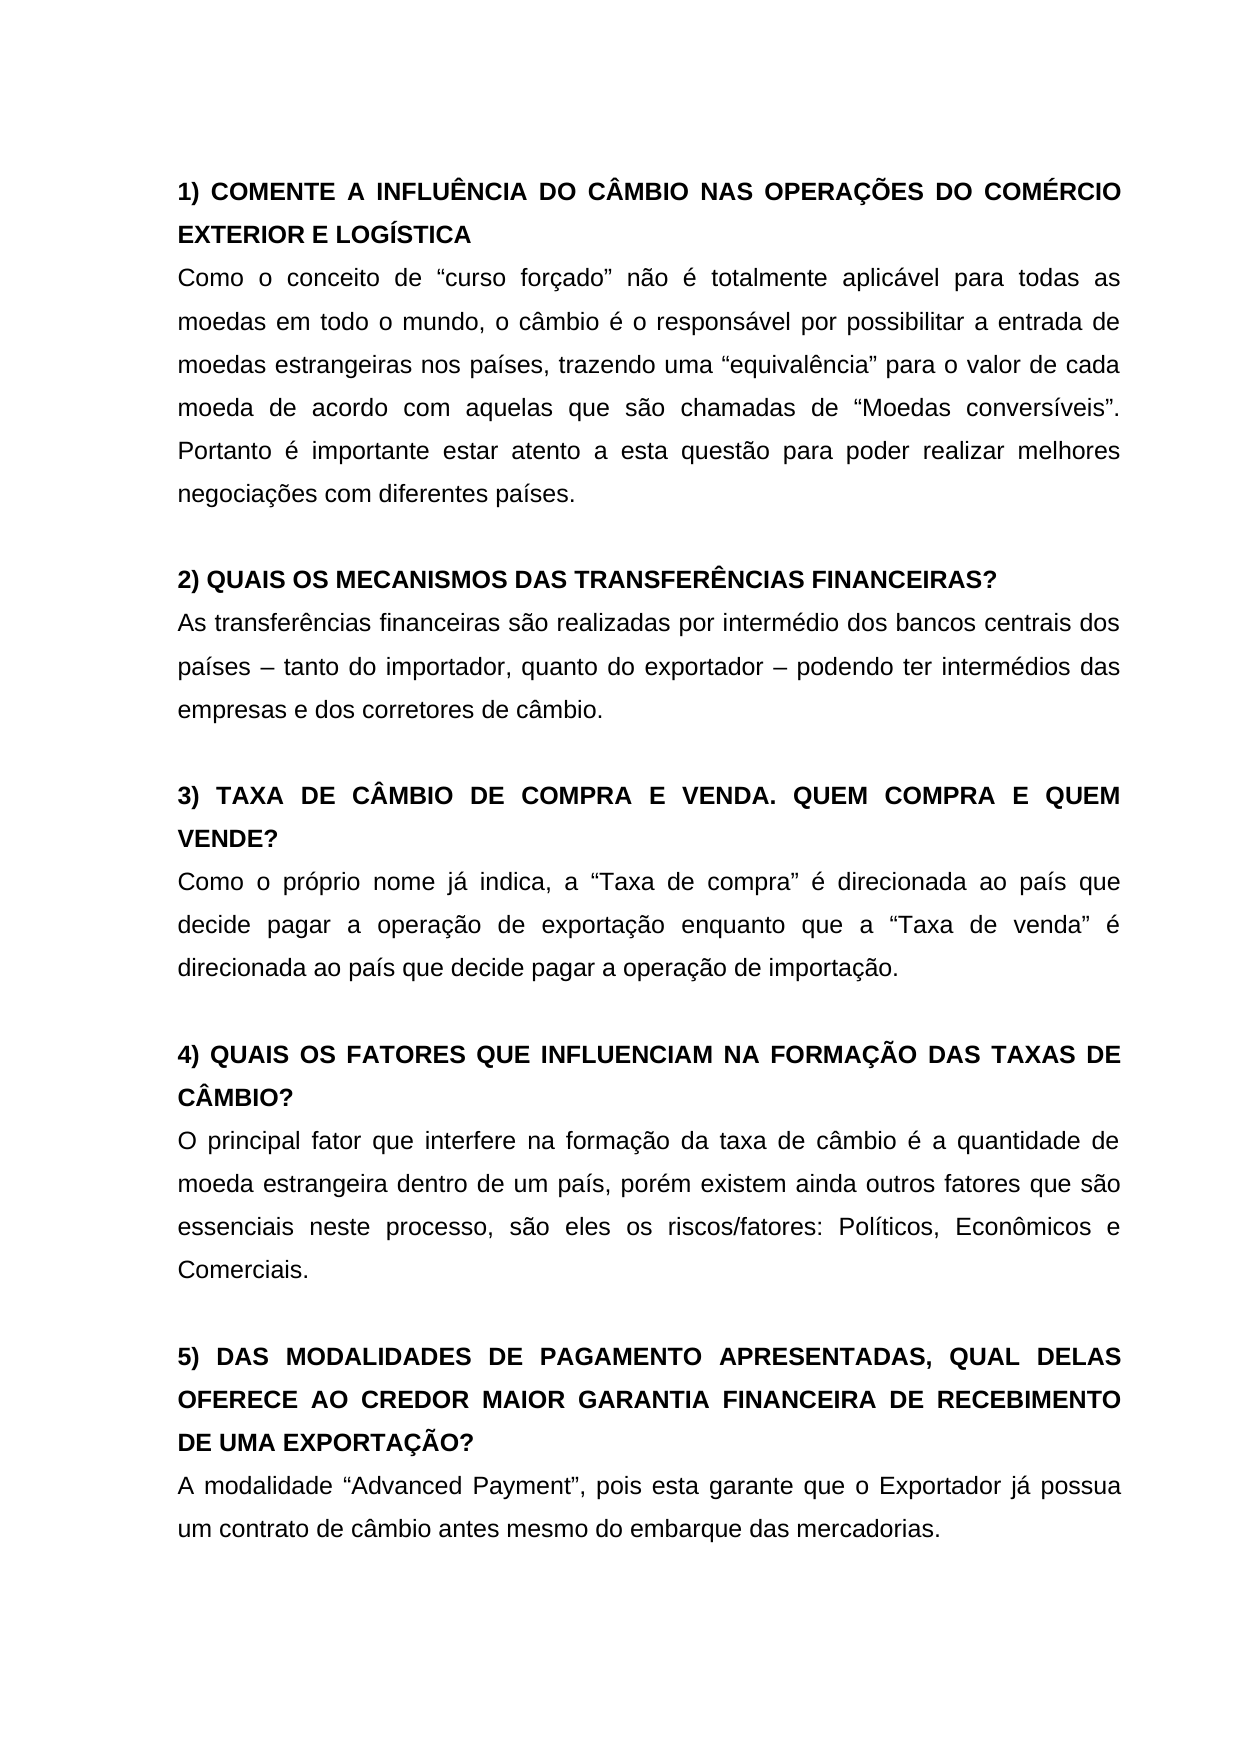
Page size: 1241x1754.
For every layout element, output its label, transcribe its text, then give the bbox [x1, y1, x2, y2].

text Como o conceito de “curso forçado” não é totalmente aplicável para todas as moedas em todo o mundo, o câmbio é o responsável por possibilitar a entrada de moedas estrangeiras nos países, trazendo uma “equivalência” para o valor de cada moeda de acordo com aquelas que são chamadas de “Moedas conversíveis”. Portanto é importante estar atento a esta questão para poder realizar melhores negociações com diferentes países. [177, 263, 1122, 508]
text 5) DAS MODALIDADES DE PAGAMENTO APRESENTADAS, QUAL DELAS OFERECE AO CREDOR MAIOR GARANTIA FINANCEIRA DE RECEBIMENTO DE UMA EXPORTAÇÃO? [177, 1342, 1122, 1457]
text 2) QUAIS OS MECANISMOS DAS TRANSFERÊNCIAS FINANCEIRAS? [177, 565, 1122, 594]
text As transferências financeiras são realizadas por intermédio dos bancos centrais dos países – tanto do importador, quanto do exportador – podendo ter intermédios das empresas e dos corretores de câmbio. [177, 608, 1122, 723]
text Como o próprio nome já indica, a “Taxa de compra” é direcionada ao país que decide pagar a operação de exportação enquanto que a “Taxa de venda” é direcionada ao país que decide pagar a operação de importação. [177, 867, 1122, 982]
text 3) TAXA DE CÂMBIO DE COMPRA E VENDA. QUEM COMPRA E QUEM VENDE? [177, 781, 1122, 853]
text O principal fator que interfere na formação da taxa de câmbio é a quantidade de moeda estrangeira dentro de um país, porém existem ainda outros fatores que são essenciais neste processo, são eles os riscos/fatores: Políticos, Econômicos e Comerciais. [177, 1126, 1122, 1284]
text 1) COMENTE A INFLUÊNCIA DO CÂMBIO NAS OPERAÇÕES DO COMÉRCIO EXTERIOR E LOGÍSTICA [177, 177, 1122, 249]
text A modalidade “Advanced Payment”, pois esta garante que o Exportador já possua um contrato de câmbio antes mesmo do embarque das mercadorias. [177, 1471, 1122, 1543]
text 4) QUAIS OS FATORES QUE INFLUENCIAM NA FORMAÇÃO DAS TAXAS DE CÂMBIO? [177, 1040, 1122, 1112]
